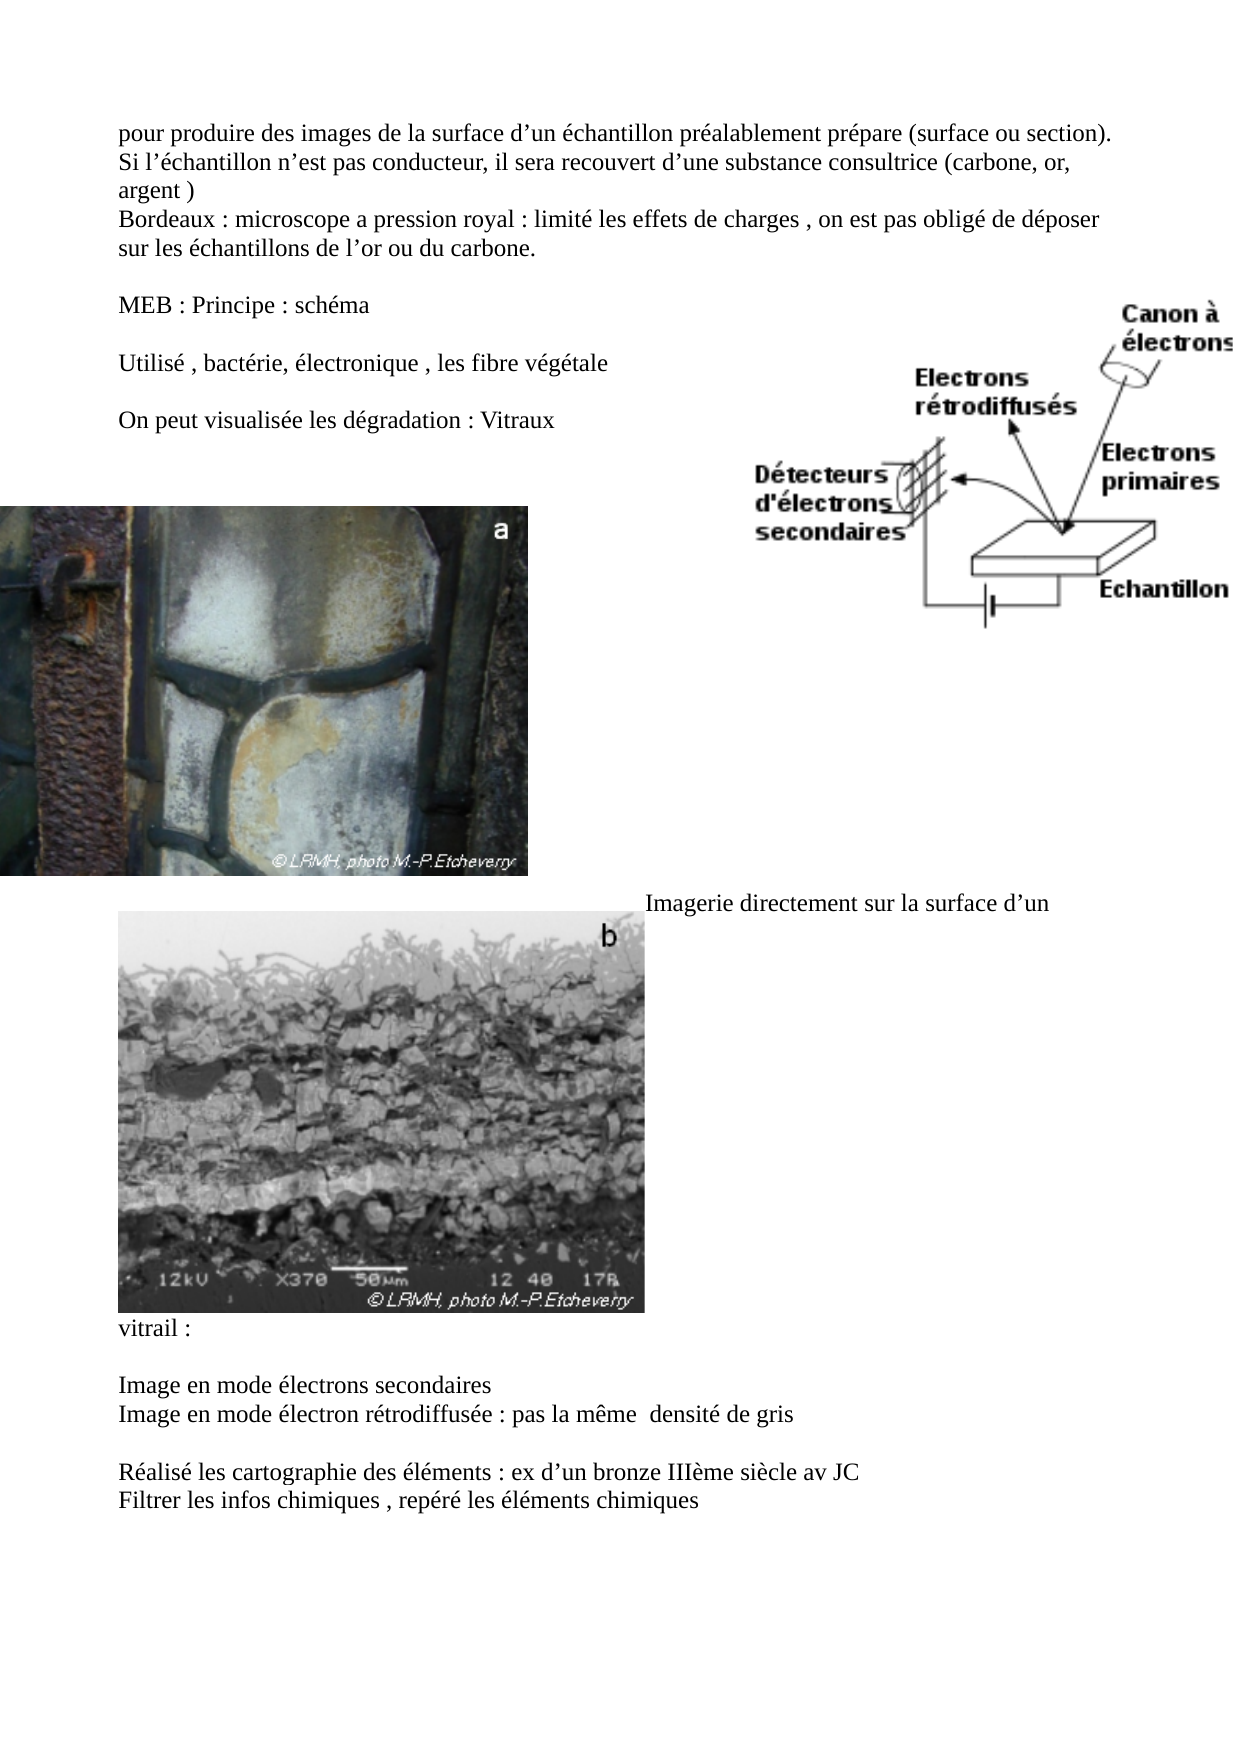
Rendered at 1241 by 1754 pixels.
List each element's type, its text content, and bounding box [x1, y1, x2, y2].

text On peut visualisée les dégradation : Vitraux [118, 406, 750, 434]
picture [118, 911, 645, 1313]
text pour produire des images de la surface d’un échantillon préalablement prépare (surface ou section). Si l’échantillon n’est pas conducteur, il sera recouvert d’une substance consultrice (carbone, or, argent ) [118, 118, 1122, 204]
text Image en mode électrons secondaires [118, 1370, 1122, 1399]
text Utilisé , bactérie, électronique , les fibre végétale [118, 348, 750, 377]
picture [750, 292, 1233, 642]
text MEB : Principe : schéma [118, 291, 1122, 319]
text Filtrer les infos chimiques , repéré les éléments chimiques [118, 1485, 1122, 1514]
picture [0, 506, 528, 876]
text Imagerie directement sur la surface d’un vitrail : [118, 463, 1122, 1342]
text Réalisé les cartographie des éléments : ex d’un bronze IIIème siècle av JC [118, 1457, 1122, 1485]
text Bordeaux : microscope a pression royal : limité les effets de charges , on est pas obligé de déposer sur les échantillons de l’or ou du carbone. [118, 204, 1122, 262]
text Image en mode électron rétrodiffusée : pas la même densité de gris [118, 1399, 1122, 1428]
